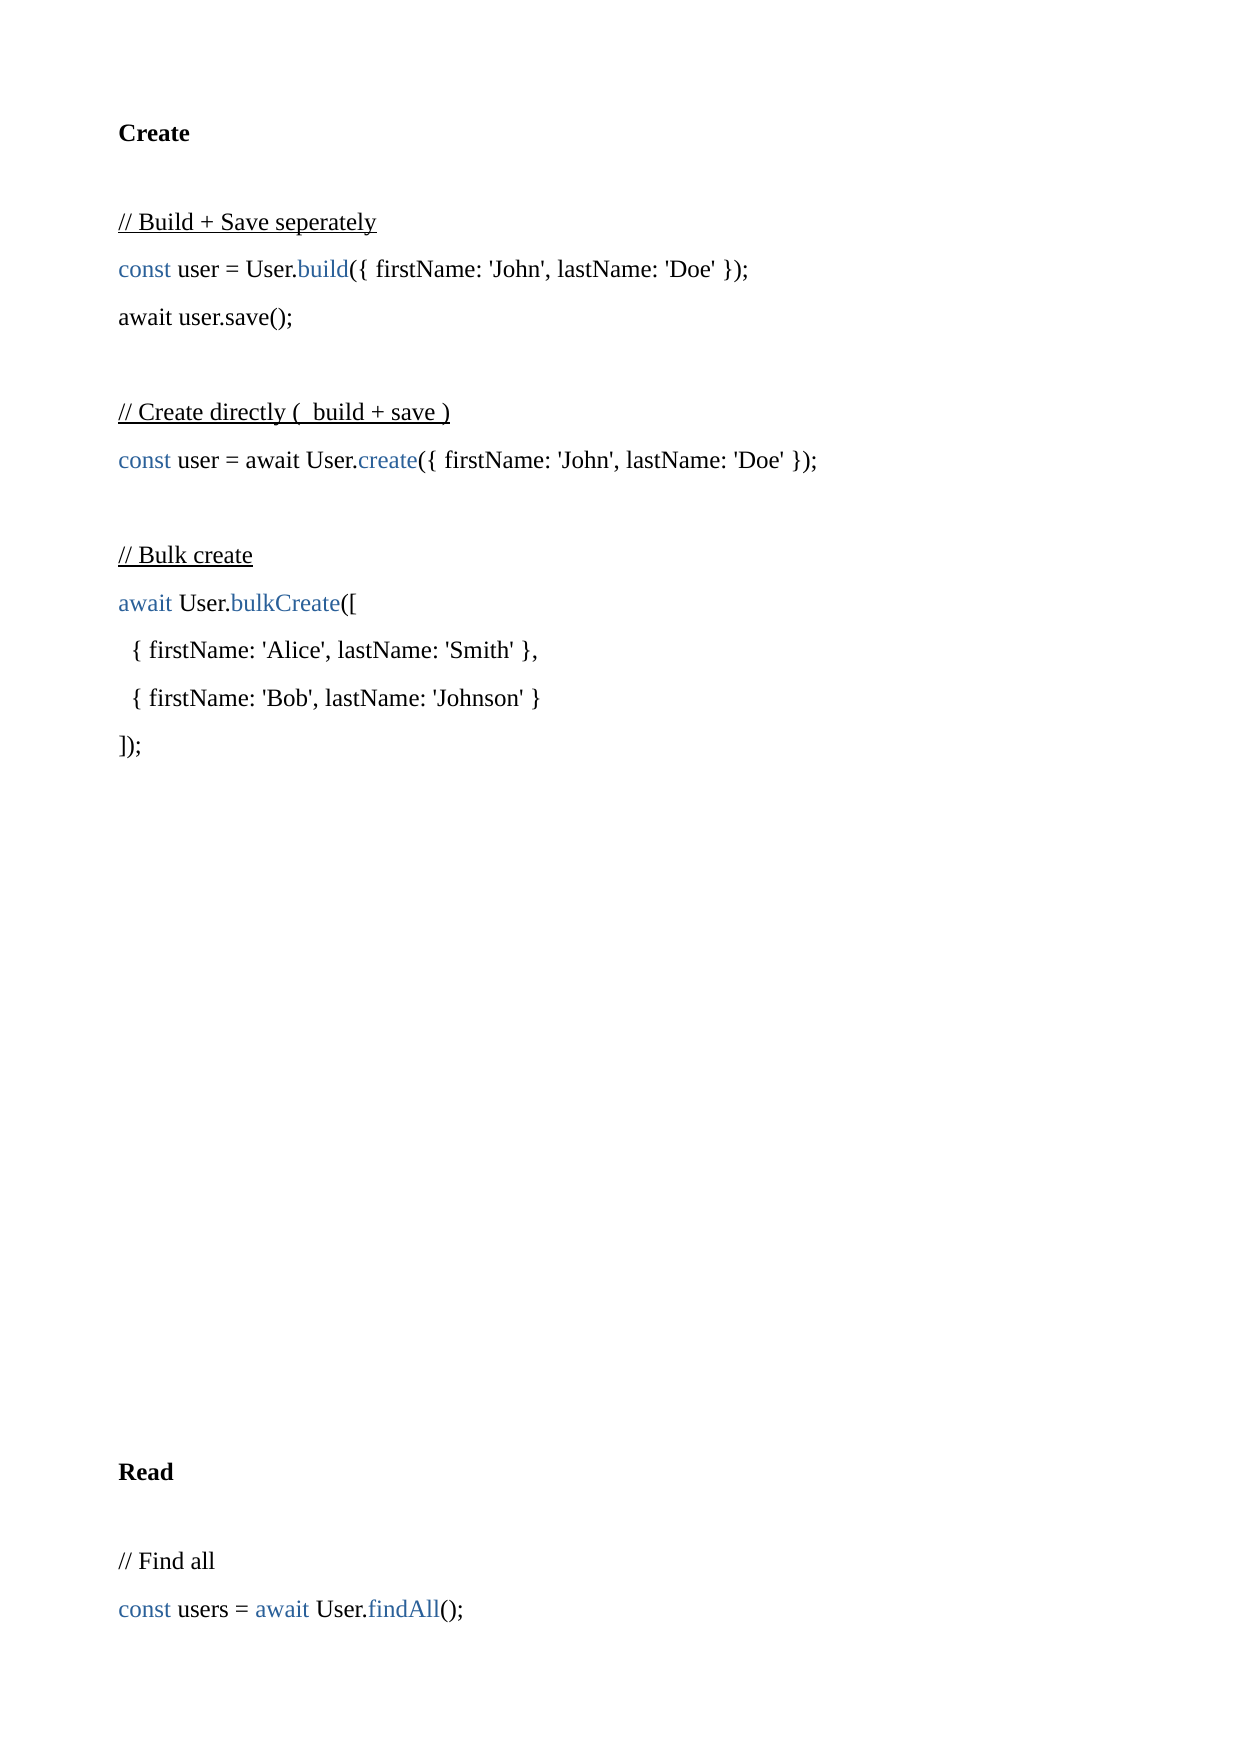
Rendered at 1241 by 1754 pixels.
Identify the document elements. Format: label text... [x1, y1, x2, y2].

text const users = await User.findAll(); [118, 1594, 1122, 1622]
text // Find all [118, 1546, 1122, 1575]
text await user.save(); [118, 302, 1122, 331]
text { firstName: 'Bob', lastName: 'Johnson' } [118, 683, 1122, 712]
text // Create directly ( build + save ) [118, 397, 1122, 426]
text const user = await User.create({ firstName: 'John', lastName: 'Doe' }); [118, 445, 1122, 474]
text // Build + Save seperately [118, 207, 1122, 236]
text { firstName: 'Alice', lastName: 'Smith' }, [118, 635, 1122, 664]
subtitle Read [118, 1457, 1122, 1486]
text ]); [118, 731, 1122, 759]
text // Bulk create [118, 540, 1122, 569]
text await User.bulkCreate([ [118, 588, 1122, 617]
text const user = User.build({ firstName: 'John', lastName: 'Doe' }); [118, 254, 1122, 283]
subtitle Create [118, 118, 1122, 147]
